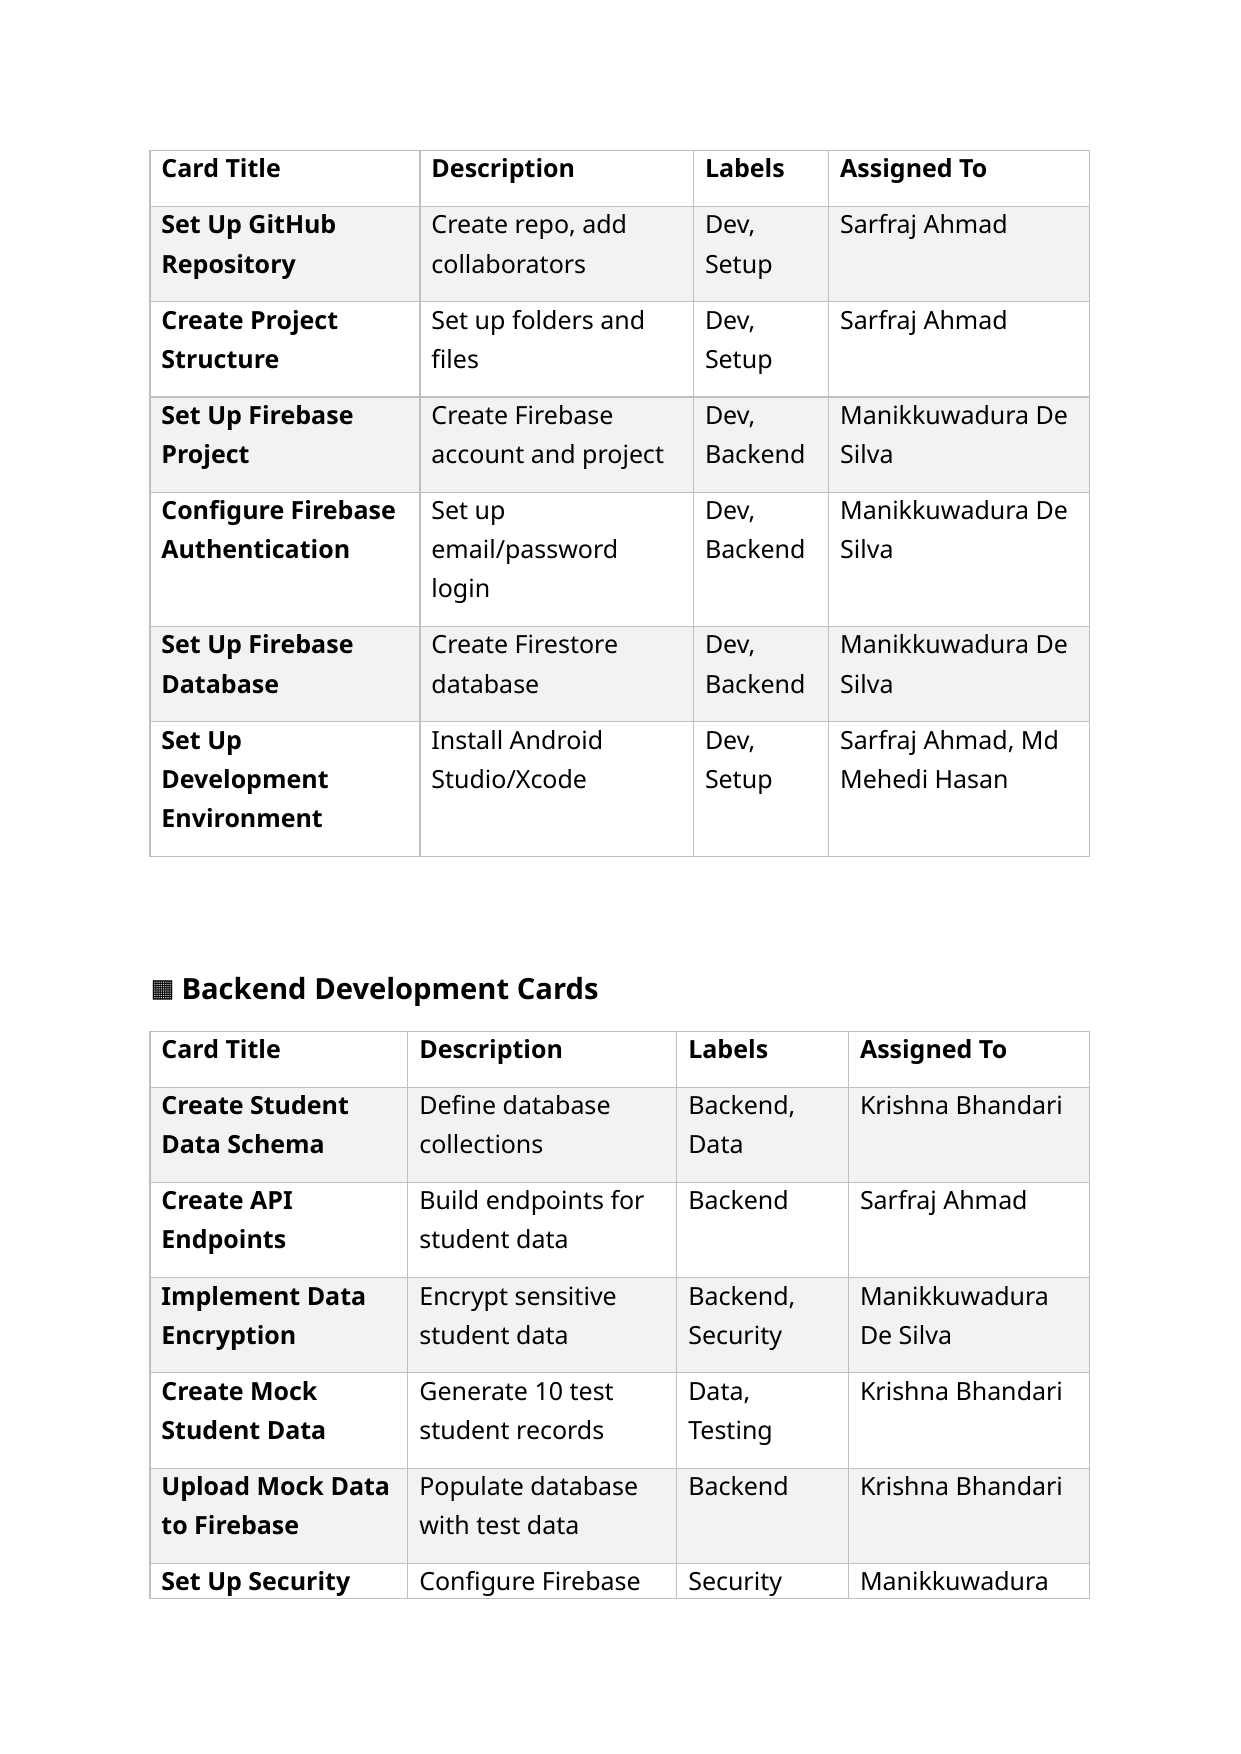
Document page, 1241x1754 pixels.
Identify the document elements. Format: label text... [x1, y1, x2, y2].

table_header Labels [694, 151, 828, 206]
table_header Assigned To [829, 151, 1089, 206]
table_header Card Title [151, 151, 419, 206]
table_cell Dev, Backend [694, 398, 828, 492]
table_cell Populate database with test data [408, 1469, 676, 1563]
table_cell Dev, Setup [694, 207, 828, 301]
table_cell Set up email/password login [421, 493, 693, 626]
table_cell Manikkuwadura De Silva [829, 493, 1089, 626]
table_header Card Title [151, 1032, 407, 1087]
table_cell Sarfraj Ahmad, Md Mehedi Hasan [829, 722, 1089, 856]
table_cell Krishna Bhandari [849, 1469, 1089, 1563]
table_cell Backend, Security [677, 1278, 848, 1372]
table_cell Build endpoints for student data [408, 1183, 676, 1277]
table_header Description [421, 151, 693, 206]
table_cell Backend [677, 1183, 848, 1277]
table_cell Security [677, 1564, 848, 1598]
table_cell Create Student Data Schema [151, 1088, 407, 1182]
table_cell Set Up Firebase Database [151, 627, 419, 721]
table_cell Create repo, add collaborators [421, 207, 693, 301]
table_cell Create API Endpoints [151, 1183, 407, 1277]
table_cell Dev, Setup [694, 722, 828, 856]
table_cell Backend, Data [677, 1088, 848, 1182]
table_cell Manikkuwadura De Silva [829, 627, 1089, 721]
table_cell Dev, Backend [694, 493, 828, 626]
text 🟧 Backend Development Cards [150, 968, 1090, 1008]
table_header Description [408, 1032, 676, 1087]
table_cell Manikkuwadura [849, 1564, 1089, 1598]
table_cell Create Project Structure [151, 302, 419, 396]
table_cell Implement Data Encryption [151, 1278, 407, 1372]
table_cell Backend [677, 1469, 848, 1563]
table_cell Dev, Backend [694, 627, 828, 721]
table_cell Configure Firebase [408, 1564, 676, 1598]
table_cell Set up folders and files [421, 302, 693, 396]
table_cell Create Firestore database [421, 627, 693, 721]
table_cell Set Up GitHub Repository [151, 207, 419, 301]
table_cell Generate 10 test student records [408, 1373, 676, 1467]
table_cell Manikkuwadura De Silva [829, 398, 1089, 492]
table_cell Install Android Studio/Xcode [421, 722, 693, 856]
table_cell Create Mock Student Data [151, 1373, 407, 1467]
table_cell Set Up Development Environment [151, 722, 419, 856]
table_cell Define database collections [408, 1088, 676, 1182]
table_cell Sarfraj Ahmad [829, 207, 1089, 301]
table_header Assigned To [849, 1032, 1089, 1087]
table_cell Upload Mock Data to Firebase [151, 1469, 407, 1563]
table_cell Dev, Setup [694, 302, 828, 396]
table_cell Set Up Security [151, 1564, 407, 1598]
table_cell Configure Firebase Authentication [151, 493, 419, 626]
table_cell Create Firebase account and project [421, 398, 693, 492]
table_cell Data, Testing [677, 1373, 848, 1467]
table_cell Krishna Bhandari [849, 1088, 1089, 1182]
table_cell Sarfraj Ahmad [849, 1183, 1089, 1277]
table_cell Sarfraj Ahmad [829, 302, 1089, 396]
table_cell Manikkuwadura De Silva [849, 1278, 1089, 1372]
table_header Labels [677, 1032, 848, 1087]
table_cell Krishna Bhandari [849, 1373, 1089, 1467]
table_cell Encrypt sensitive student data [408, 1278, 676, 1372]
table_cell Set Up Firebase Project [151, 398, 419, 492]
